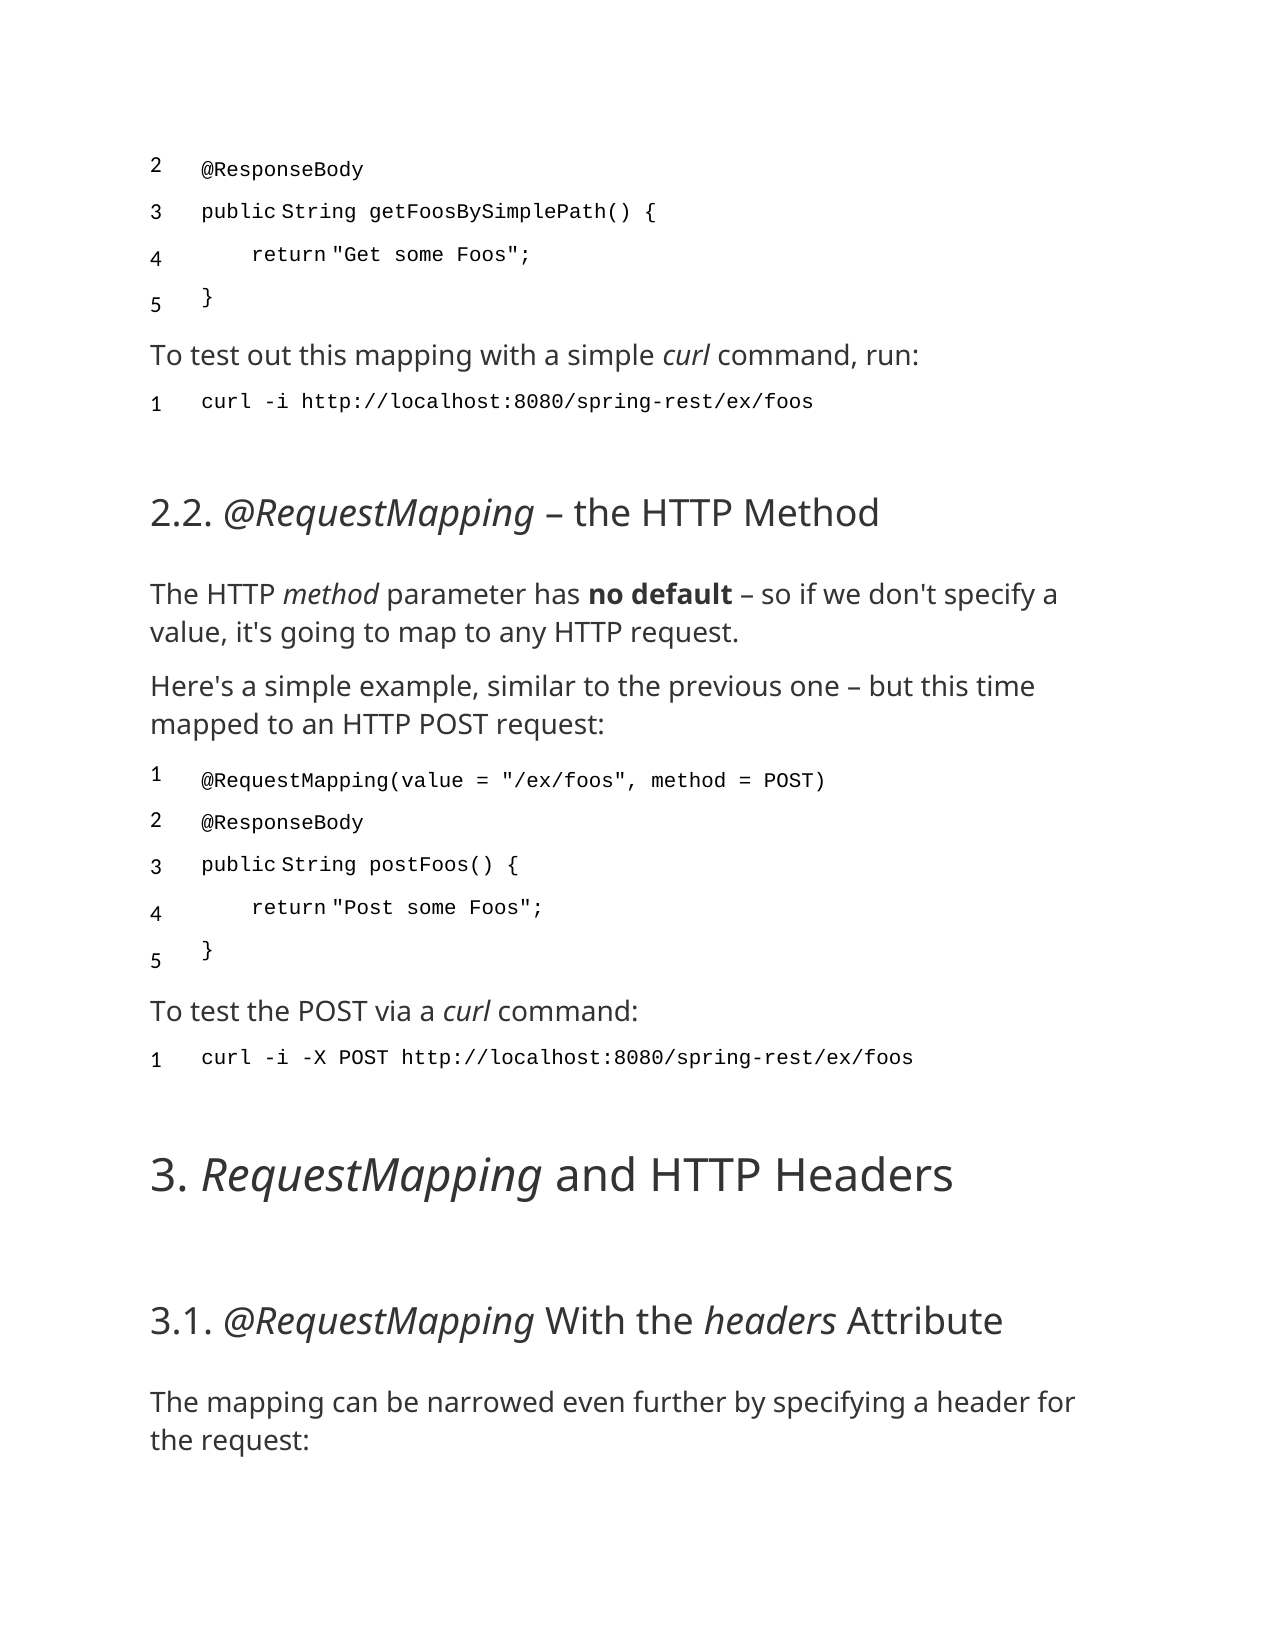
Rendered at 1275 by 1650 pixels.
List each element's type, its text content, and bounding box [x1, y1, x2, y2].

text Here's a simple example, similar to the previous one – but this time mapped to an HTTP POST request: [150, 666, 1125, 743]
subtitle 3.1. @RequestMapping With the headers Attribute [150, 1294, 1125, 1345]
table_header @ResponseBody public String getFoosBySimplePath() { return "Get some Foos"; } [201, 150, 1275, 335]
table_header @RequestMapping(value = "/ex/foos", method = POST) @ResponseBody public String postFoos() { return "Post some Foos"; } [201, 759, 1275, 991]
table_header 1 [150, 1045, 201, 1089]
text The mapping can be narrowed even further by specifying a header for the request: [150, 1382, 1125, 1458]
text To test the POST via a curl command: [150, 991, 1125, 1029]
subtitle 2.2. @RequestMapping – the HTTP Method [150, 486, 1125, 537]
table_header 1 2 3 4 5 [150, 759, 201, 991]
text The HTTP method parameter has no default – so if we don't specify a value, it's going to map to any HTTP request. [150, 574, 1125, 651]
subtitle 3. RequestMapping and HTTP Headers [150, 1142, 1125, 1204]
table_header 2 3 4 5 [150, 150, 201, 335]
table_header 1 [150, 389, 201, 434]
table_header curl -i -X POST http://localhost:8080/spring-rest/ex/foos [201, 1045, 1275, 1089]
text To test out this mapping with a simple curl command, run: [150, 335, 1125, 374]
table_header curl -i http://localhost:8080/spring-rest/ex/foos [201, 389, 1275, 434]
